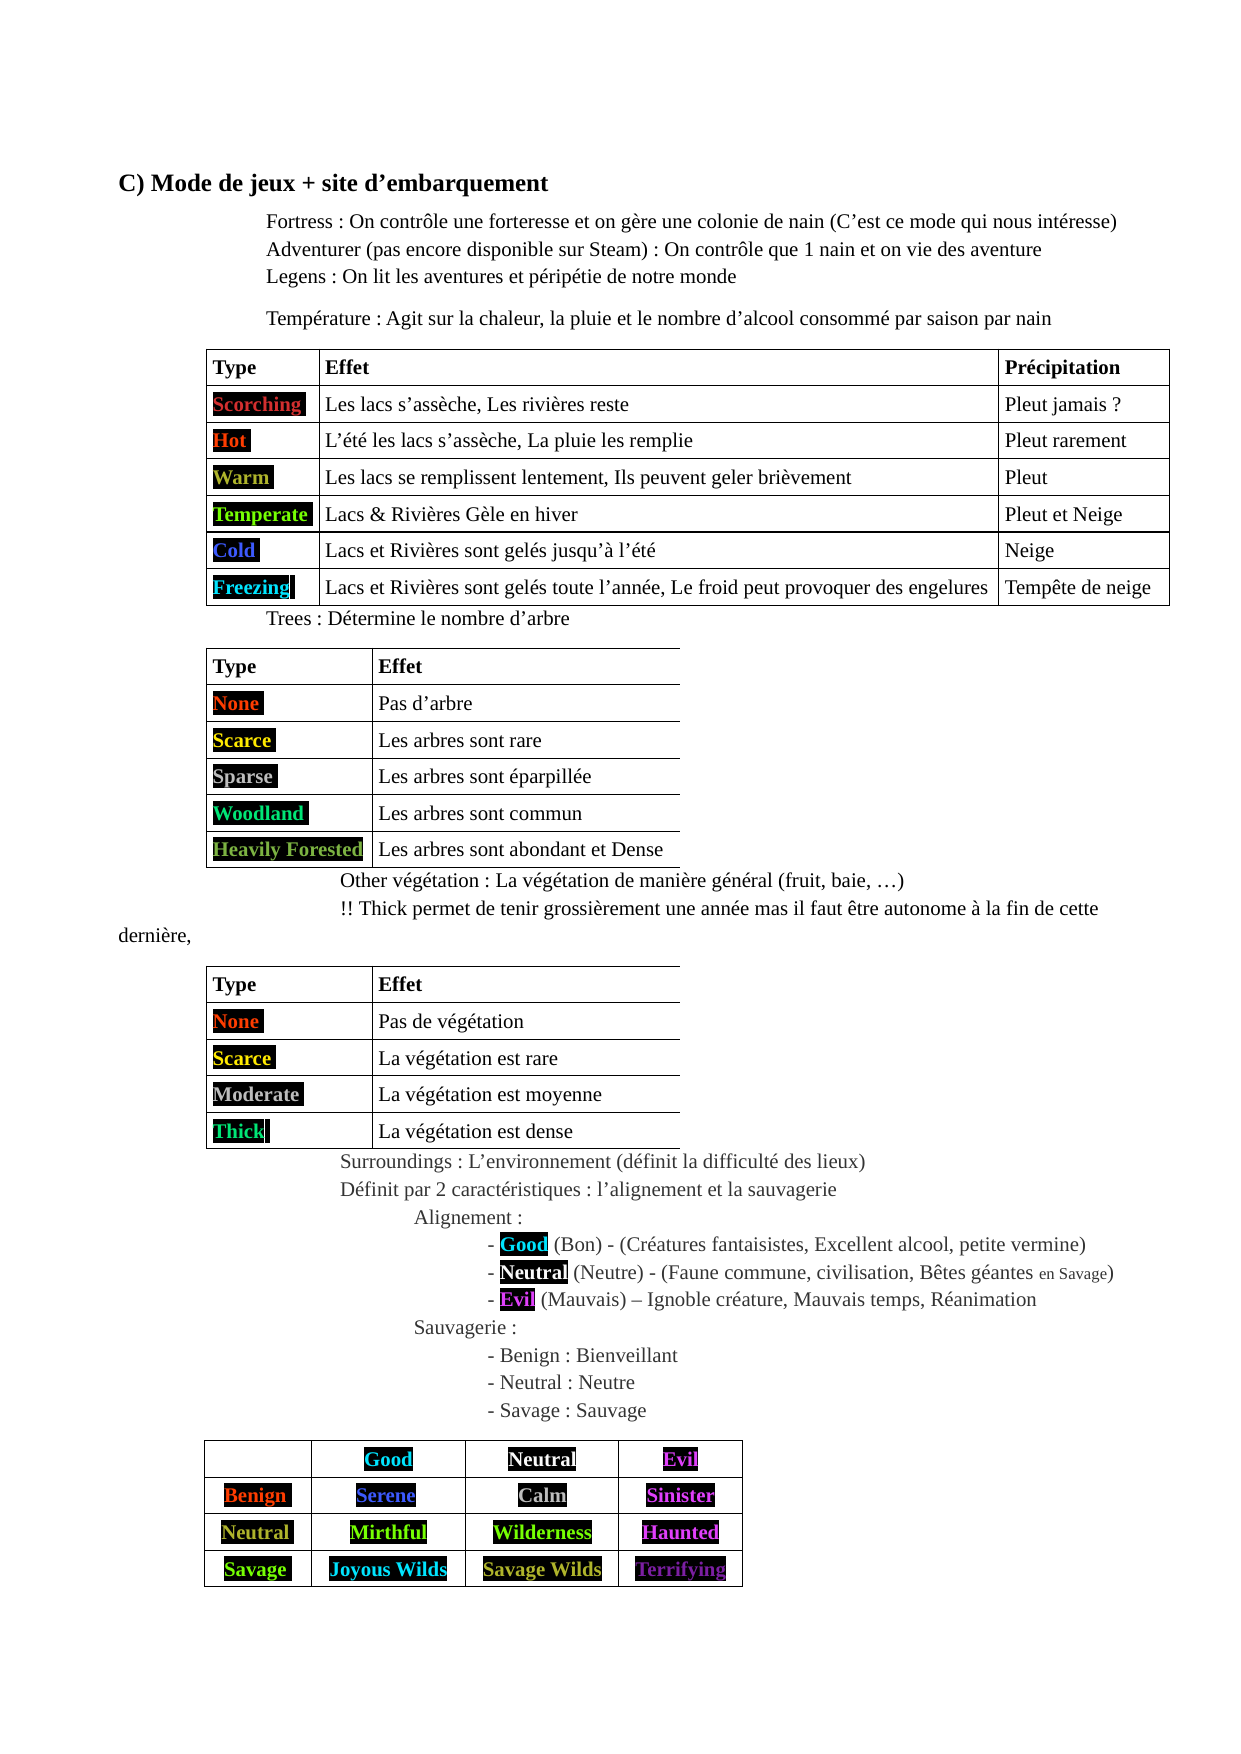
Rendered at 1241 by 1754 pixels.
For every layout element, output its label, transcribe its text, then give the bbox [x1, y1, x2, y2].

table_cell Neige [999, 533, 1169, 568]
table_header Effet [320, 350, 998, 385]
table_cell Sparse [207, 759, 372, 794]
table_cell Cold [207, 533, 319, 568]
table_cell Pleut et Neige [999, 496, 1169, 531]
table_cell Calm [466, 1478, 618, 1513]
table_cell La végétation est dense [373, 1113, 680, 1148]
text Température : Agit sur la chaleur, la pluie et le nombre d’alcool consommé par saison par nain [266, 306, 1122, 330]
table_cell Scarce [207, 722, 372, 757]
table_header Effet [373, 649, 680, 684]
table_cell Les arbres sont rare [373, 722, 680, 757]
text Other végétation : La végétation de manière général (fruit, baie, …) !! Thick permet de tenir grossièrement une année mas il faut être autonome à la fin de cette dernière, [118, 868, 1122, 947]
table_cell Hot [207, 423, 319, 458]
table_cell Thick [207, 1113, 372, 1148]
table_cell Pleut rarement [999, 423, 1169, 458]
table_cell Savage [205, 1551, 311, 1586]
text Fortress : On contrôle une forteresse et on gère une colonie de nain (C’est ce mode qui nous intéresse) Adventurer (pas encore disponible sur Steam) : On contrôle que 1 nain et on vie des aventure Legens : On lit les aventures et péripétie de notre monde [266, 209, 1122, 288]
table_cell Scarce [207, 1040, 372, 1075]
subtitle C) Mode de jeux + site d’embarquement [118, 168, 1122, 196]
table_cell Heavily Forested [207, 832, 372, 867]
text Surroundings : L’environnement (définit la difficulté des lieux) Définit par 2 caractéristiques : l’alignement et la sauvagerie Alignement : - Good (Bon) - (Créatures fantaisistes, Excellent alcool, petite vermine) - Neutral (Neutre) - (Faune commune, civilisation, Bêtes géantes en Savage) - Evil (Mauvais) – Ignoble créature, Mauvais temps, Réanimation Sauvagerie : - Benign : Bienveillant - Neutral : Neutre - Savage : Sauvage [118, 1149, 1122, 1422]
table_header Type [207, 350, 319, 385]
table_cell Sinister [619, 1478, 742, 1513]
table_cell La végétation est moyenne [373, 1076, 680, 1112]
table_header Type [207, 649, 372, 684]
table_header Neutral [466, 1441, 618, 1477]
table_cell Benign [205, 1478, 311, 1513]
table_header Good [312, 1441, 465, 1477]
table_cell Freezing [207, 569, 319, 604]
table_cell Mirthful [312, 1514, 465, 1550]
table_cell Temperate [207, 496, 319, 531]
table_header Type [207, 967, 372, 1002]
table_cell Moderate [207, 1076, 372, 1112]
table_cell Pas d’arbre [373, 685, 680, 721]
table_cell Joyous Wilds [312, 1551, 465, 1586]
table_cell L’été les lacs s’assèche, La pluie les remplie [320, 423, 998, 458]
table_cell Scorching [207, 386, 319, 422]
table_cell None [207, 685, 372, 721]
table_cell Lacs & Rivières Gèle en hiver [320, 496, 998, 531]
text Trees : Détermine le nombre d’arbre [266, 606, 1122, 629]
table_cell Les arbres sont éparpillée [373, 759, 680, 794]
table_cell Neutral [205, 1514, 311, 1550]
table_header [205, 1441, 311, 1477]
table_cell Pleut [999, 459, 1169, 495]
table_cell Les arbres sont abondant et Dense [373, 832, 680, 867]
table_cell Terrifying [619, 1551, 742, 1586]
table_cell None [207, 1003, 372, 1039]
table_cell Les arbres sont commun [373, 795, 680, 831]
table_cell Wilderness [466, 1514, 618, 1550]
table_header Evil [619, 1441, 742, 1477]
table_cell Woodland [207, 795, 372, 831]
table_cell Pas de végétation [373, 1003, 680, 1039]
table_cell Haunted [619, 1514, 742, 1550]
table_cell Les lacs s’assèche, Les rivières reste [320, 386, 998, 422]
table_cell Tempête de neige [999, 569, 1169, 604]
table_cell La végétation est rare [373, 1040, 680, 1075]
table_cell Les lacs se remplissent lentement, Ils peuvent geler brièvement [320, 459, 998, 495]
table_cell Serene [312, 1478, 465, 1513]
table_header Effet [373, 967, 680, 1002]
table_cell Savage Wilds [466, 1551, 618, 1586]
table_cell Pleut jamais ? [999, 386, 1169, 422]
table_cell Lacs et Rivières sont gelés toute l’année, Le froid peut provoquer des engelures [320, 569, 998, 604]
table_header Précipitation [999, 350, 1169, 385]
table_cell Lacs et Rivières sont gelés jusqu’à l’été [320, 533, 998, 568]
table_cell Warm [207, 459, 319, 495]
